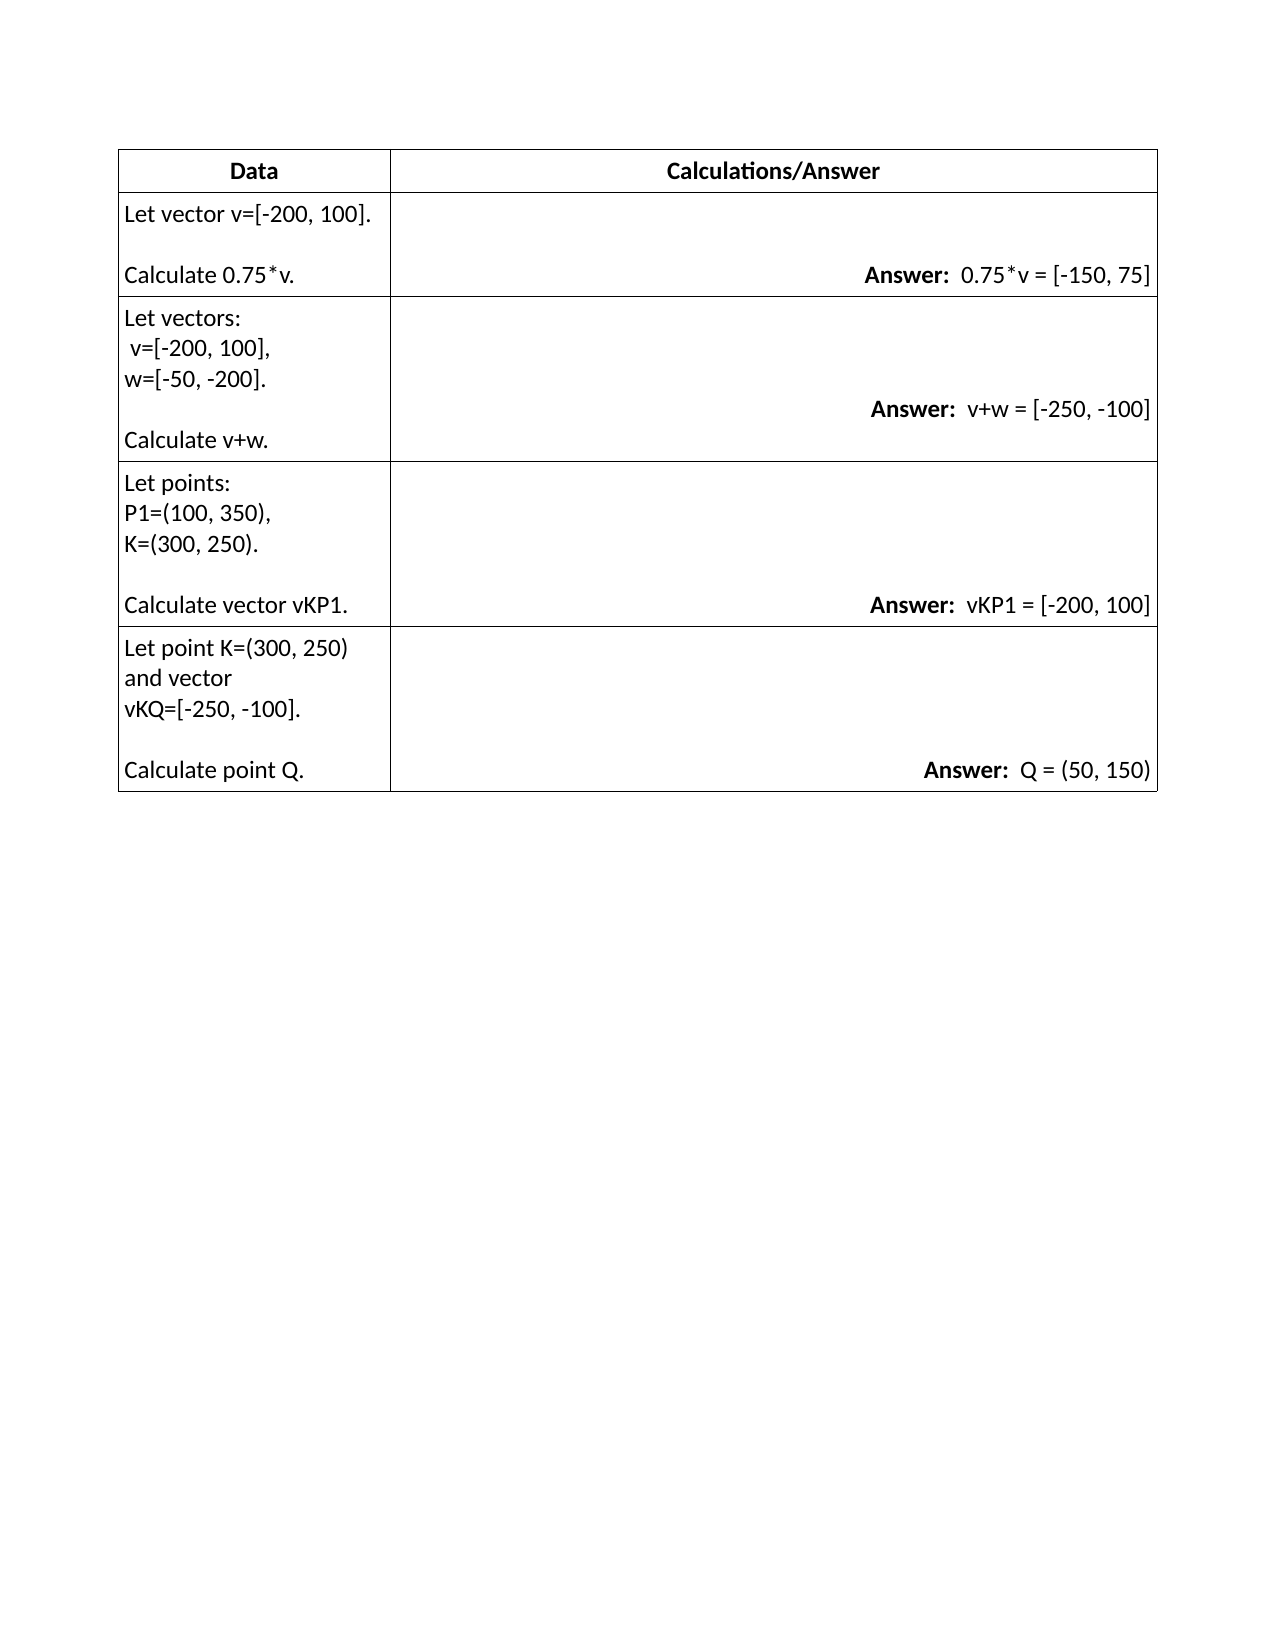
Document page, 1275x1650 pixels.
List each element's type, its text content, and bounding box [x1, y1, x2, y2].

table_cell Answer: vKP1 = [-200, 100] [391, 462, 1157, 626]
table_cell Answer: v+w = [-250, -100] [391, 297, 1157, 461]
table_cell Answer: Q = (50, 150) [391, 627, 1157, 791]
table_cell Let point K=(300, 250) and vector vKQ=[-250, -100]. Calculate point Q. [119, 627, 390, 791]
table_cell Answer: 0.75*v = [-150, 75] [391, 193, 1157, 296]
table_cell Let vectors: v=[-200, 100], w=[-50, -200]. Calculate v+w. [119, 297, 390, 461]
table_header Calculations/Answer [391, 150, 1157, 192]
table_cell Let points: P1=(100, 350), K=(300, 250). Calculate vector vKP1. [119, 462, 390, 626]
table_cell Let vector v=[-200, 100]. Calculate 0.75*v. [119, 193, 390, 296]
table_header Data [119, 150, 390, 192]
